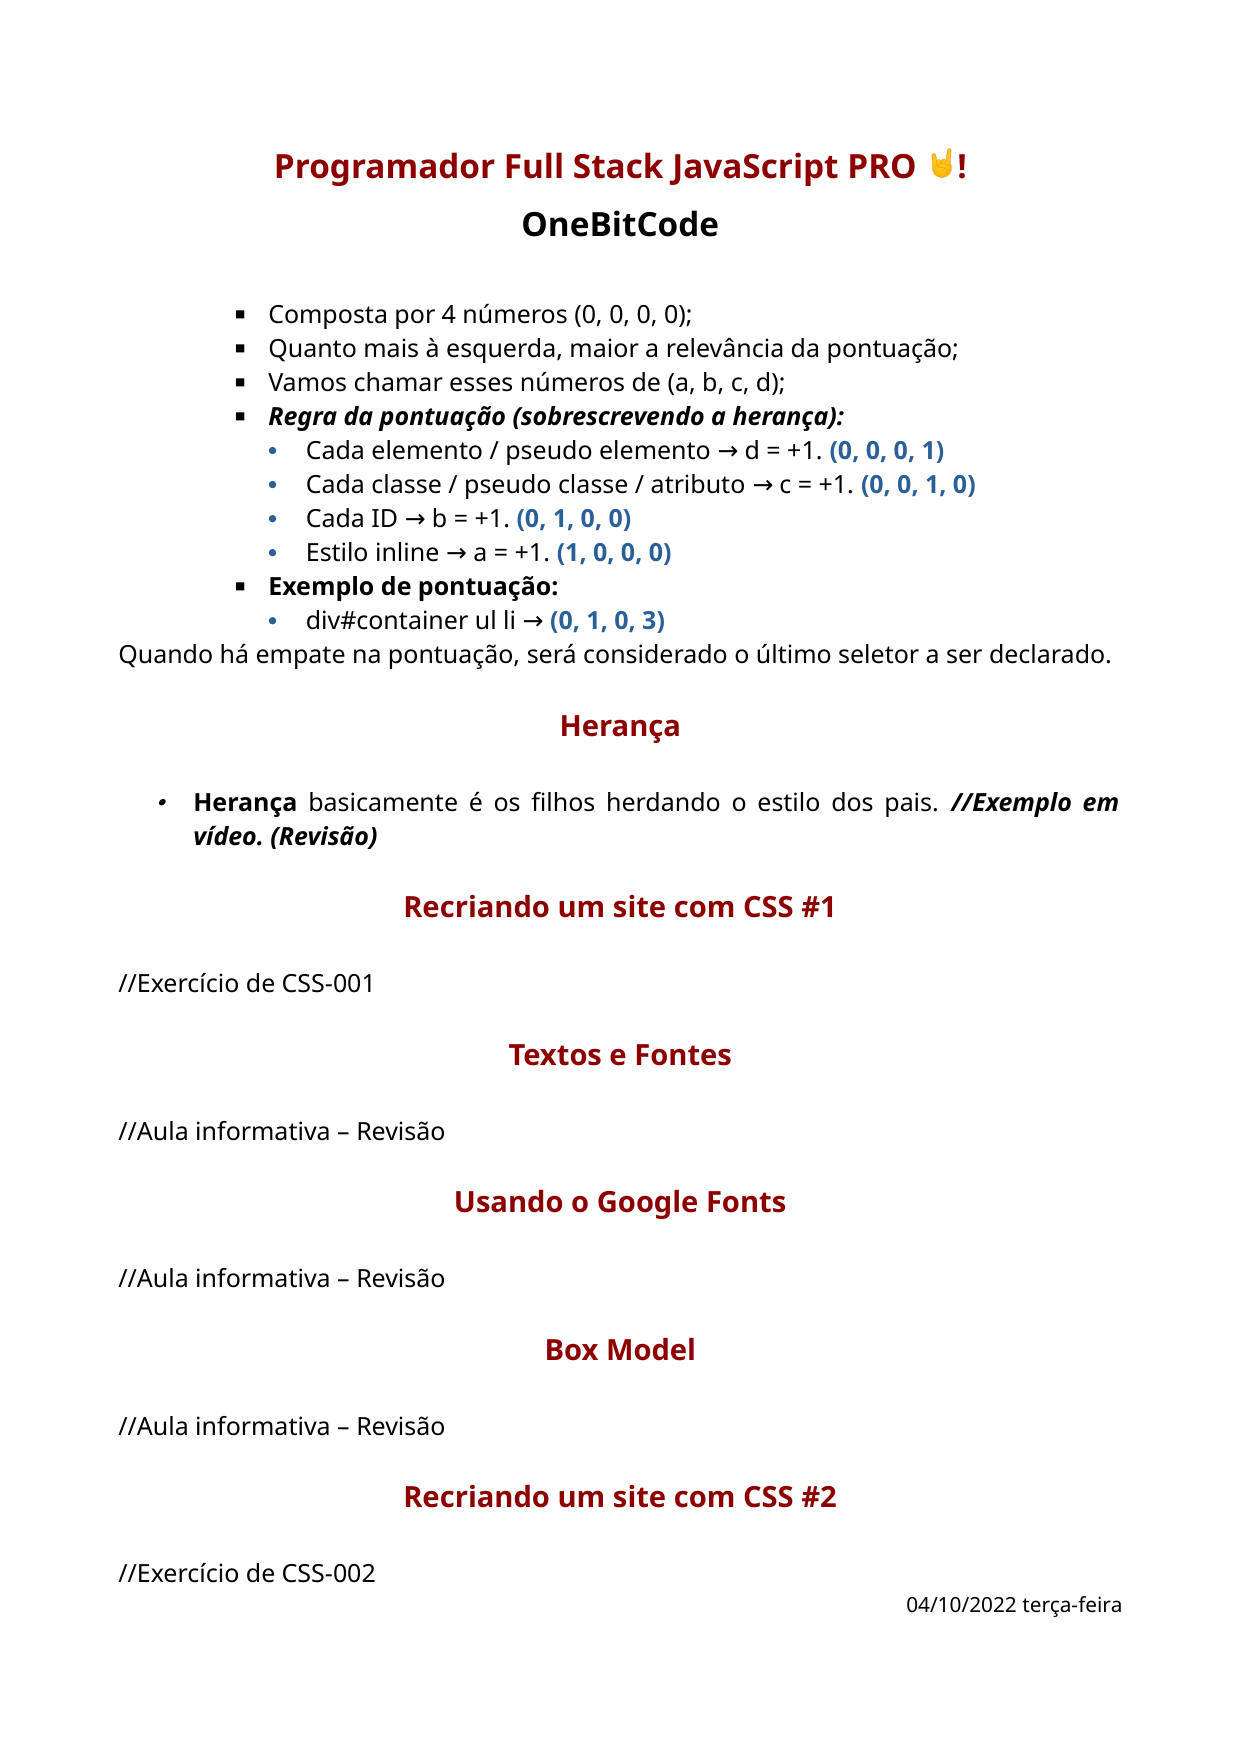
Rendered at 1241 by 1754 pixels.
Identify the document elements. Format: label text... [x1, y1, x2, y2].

list Regra da pontuação (sobrescrevendo a herança): [231, 398, 1122, 432]
picture [925, 147, 958, 179]
text Recriando um site com CSS #1 [118, 887, 1122, 926]
text Quando há empate na pontuação, será considerado o último seletor a ser declarado. [118, 637, 1122, 671]
text Box Model [118, 1329, 1122, 1369]
text //Aula informativa – Revisão [118, 1261, 1122, 1295]
text 04/10/2022 terça-feira [118, 1590, 1122, 1618]
text //Aula informativa – Revisão [118, 1113, 1122, 1147]
list Herança basicamente é os filhos herdando o estilo dos pais. //Exemplo em vídeo. (Revisão) [156, 784, 1122, 852]
list Quanto mais à esquerda, maior a relevância da pontuação; [231, 330, 1122, 364]
list Cada classe / pseudo classe / atributo → c = +1. (0, 0, 1, 0) [268, 467, 1122, 501]
text Herança [118, 705, 1122, 745]
text Recriando um site com CSS #2 [118, 1477, 1122, 1516]
text Textos e Fontes [118, 1034, 1122, 1074]
text //Exercício de CSS-002 [118, 1556, 1122, 1590]
list Composta por 4 números (0, 0, 0, 0); [231, 296, 1122, 330]
list Estilo inline → a = +1. (1, 0, 0, 0) [268, 535, 1122, 569]
text Usando o Google Fonts [118, 1182, 1122, 1221]
list Cada ID → b = +1. (0, 1, 0, 0) [268, 501, 1122, 535]
list Vamos chamar esses números de (a, b, c, d); [231, 364, 1122, 398]
text //Aula informativa – Revisão [118, 1408, 1122, 1442]
list Exemplo de pontuação: [231, 569, 1122, 603]
list div#container ul li → (0, 1, 0, 3) [268, 603, 1122, 637]
list Cada elemento / pseudo elemento → d = +1. (0, 0, 0, 1) [268, 432, 1122, 467]
text //Exercício de CSS-001 [118, 966, 1122, 1000]
